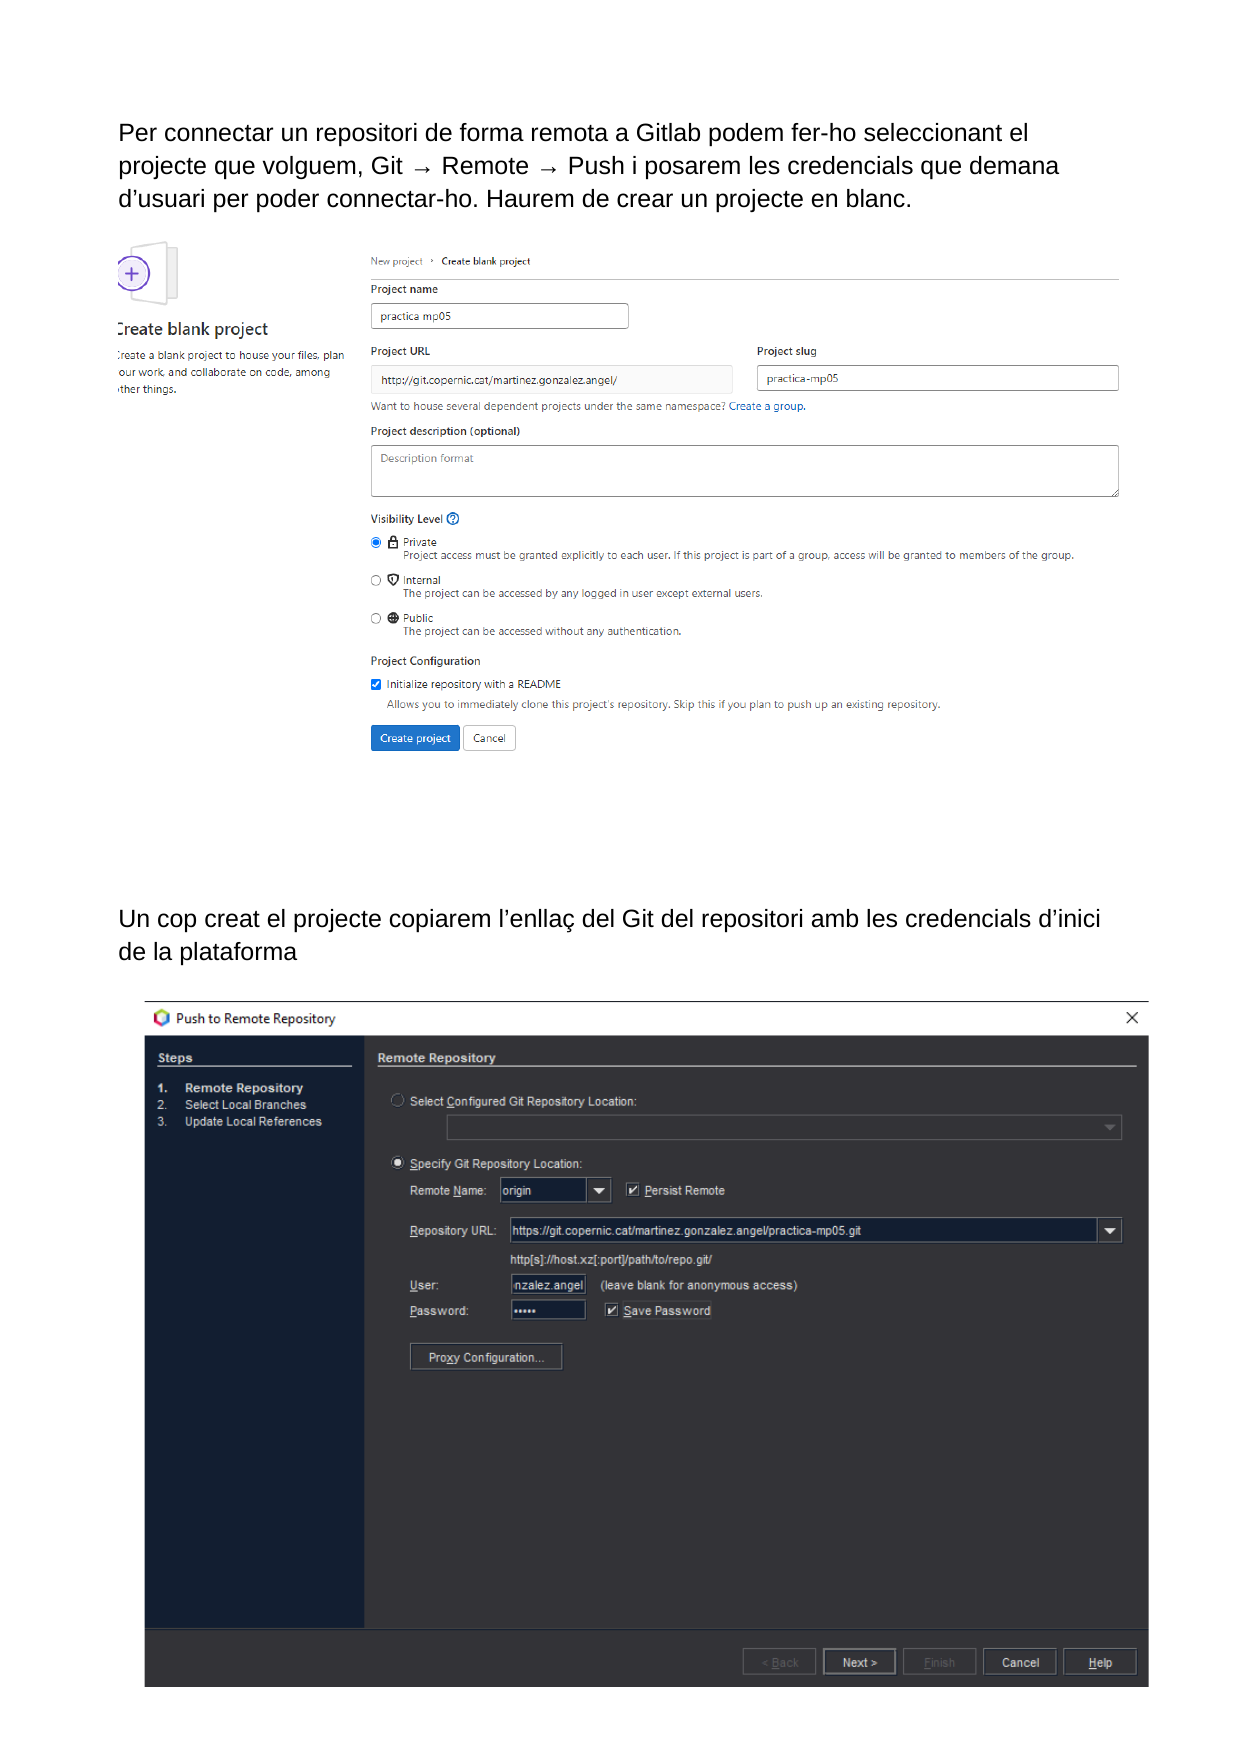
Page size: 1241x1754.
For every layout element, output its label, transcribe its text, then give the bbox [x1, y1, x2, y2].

picture [118, 231, 1123, 757]
text Un cop creat el projecte copiarem l’enllaç del Git del repositori amb les credencials d’inici de la plataforma [118, 904, 1122, 965]
text Per connectar un repositori de forma remota a Gitlab podem fer-ho seleccionant el projecte que volguem, Git → Remote → Push i posarem les credencials que demana d’usuari per poder connectar-ho. Haurem de crear un projecte en blanc. [118, 118, 1122, 213]
picture [144, 1001, 1149, 1687]
